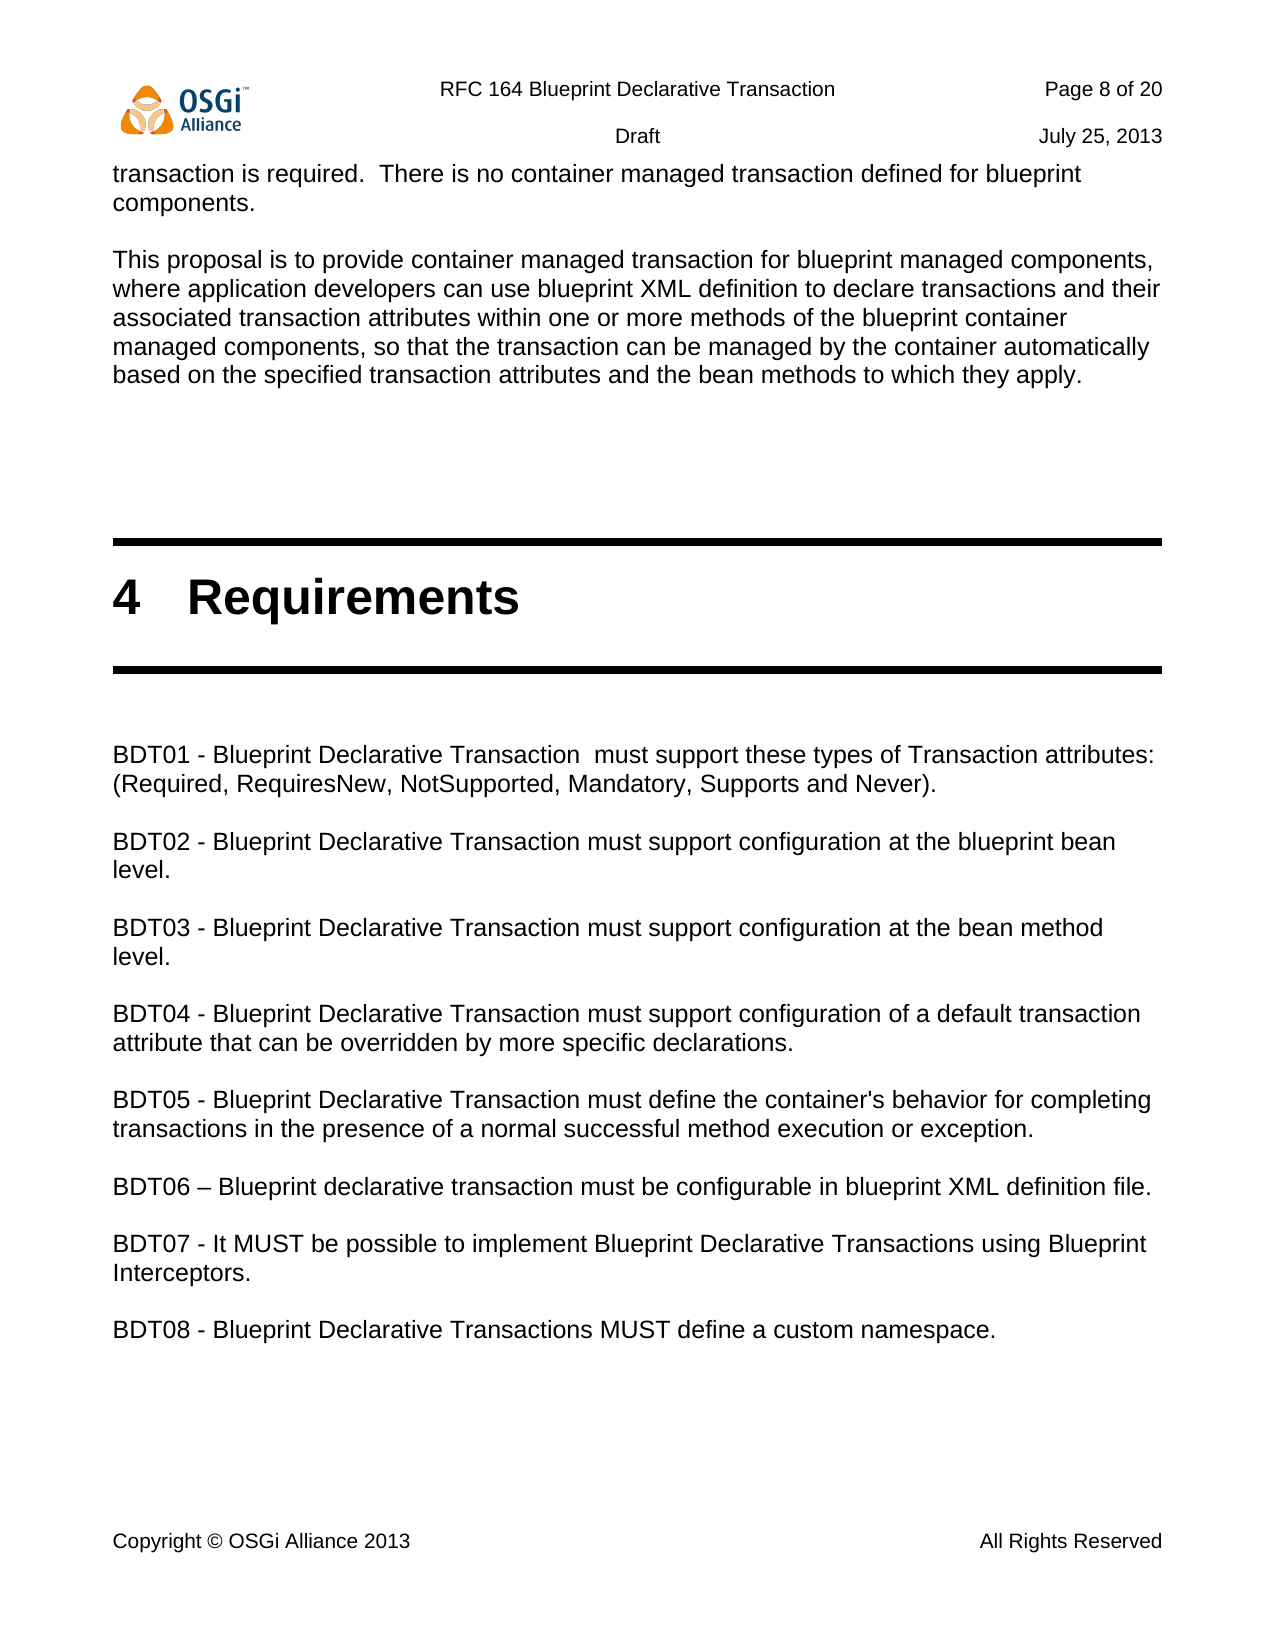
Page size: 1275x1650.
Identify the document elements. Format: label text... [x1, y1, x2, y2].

text components. [112, 188, 1162, 216]
text BDT03 - Blueprint Declarative Transaction must support configuration at the bean method level. [112, 913, 1162, 970]
text This proposal is to provide container managed transaction for blueprint managed components, [112, 245, 1162, 274]
text BDT08 - Blueprint Declarative Transactions MUST define a custom namespace. [112, 1315, 1162, 1344]
text associated transaction attributes within one or more methods of the blueprint container [112, 303, 1162, 331]
text where application developers can use blueprint XML deﬁnition to declare transactions and their [112, 274, 1162, 303]
text managed components, so that the transaction can be managed by the container automatically [112, 331, 1162, 360]
text based on the speciﬁed transaction attributes and the bean methods to which they apply. [112, 360, 1162, 389]
text BDT07 - It MUST be possible to implement Blueprint Declarative Transactions using Blueprint Interceptors. [112, 1229, 1162, 1286]
text BDT01 - Blueprint Declarative Transaction must support these types of Transaction attributes: (Required, RequiresNew, NotSupported, Mandatory, Supports and Never). [112, 740, 1162, 798]
text BDT04 - Blueprint Declarative Transaction must support configuration of a default transaction attribute that can be overridden by more specific declarations. [112, 999, 1162, 1056]
picture [113, 78, 257, 142]
subtitle Requirements [112, 539, 1162, 674]
text transaction is required. There is no container managed transaction deﬁned for blueprint [112, 159, 1162, 188]
text BDT05 - Blueprint Declarative Transaction must define the container's behavior for completing transactions in the presence of a normal successful method execution or exception. [112, 1085, 1162, 1171]
text BDT06 – Blueprint declarative transaction must be configurable in blueprint XML definition file. [112, 1171, 1162, 1200]
text BDT02 - Blueprint Declarative Transaction must support configuration at the blueprint bean level. [112, 826, 1162, 884]
